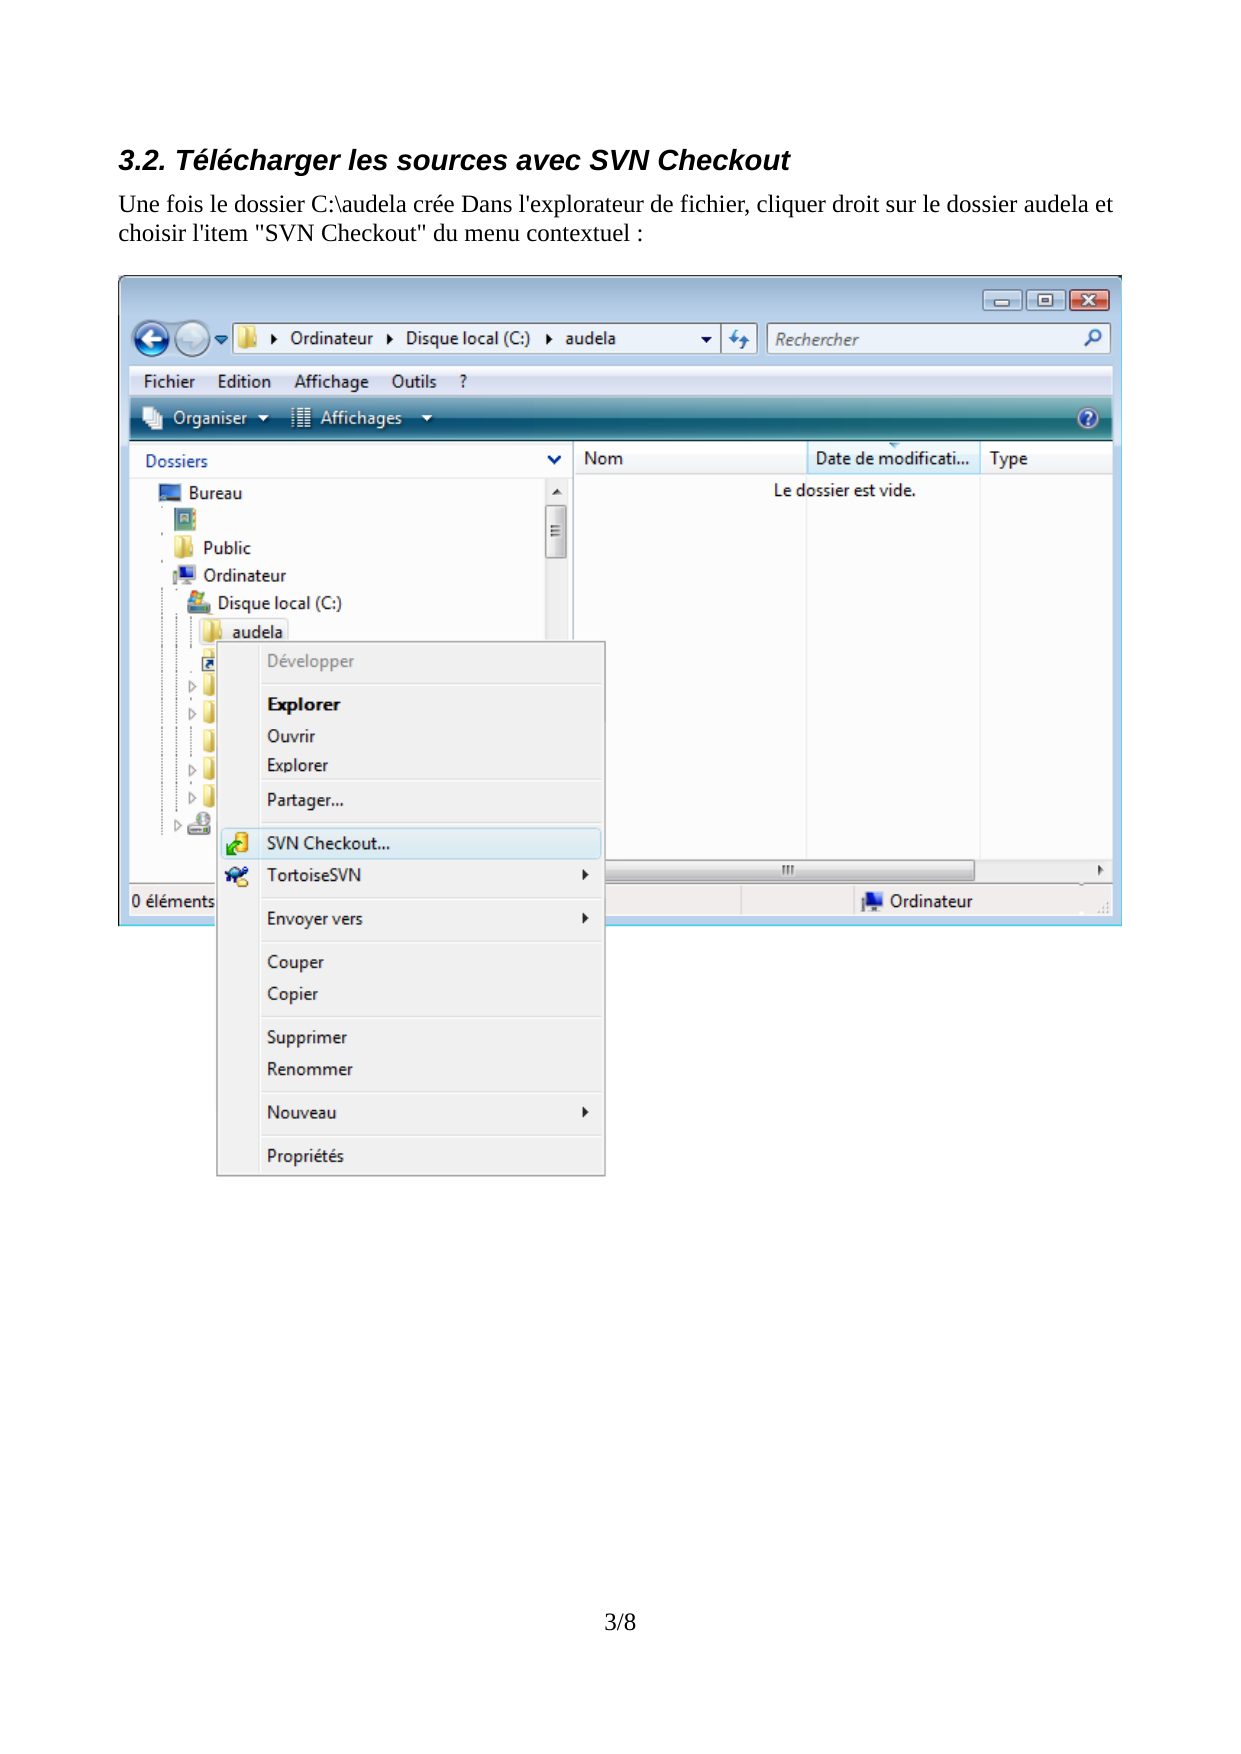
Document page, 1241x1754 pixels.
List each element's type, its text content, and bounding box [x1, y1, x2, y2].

subtitle 3.2. Télécharger les sources avec SVN Checkout [118, 143, 1122, 177]
text Une fois le dossier C:\audela crée Dans l'explorateur de fichier, cliquer droit sur le dossier audela et choisir l'item "SVN Checkout" du menu contextuel : [118, 189, 1122, 247]
